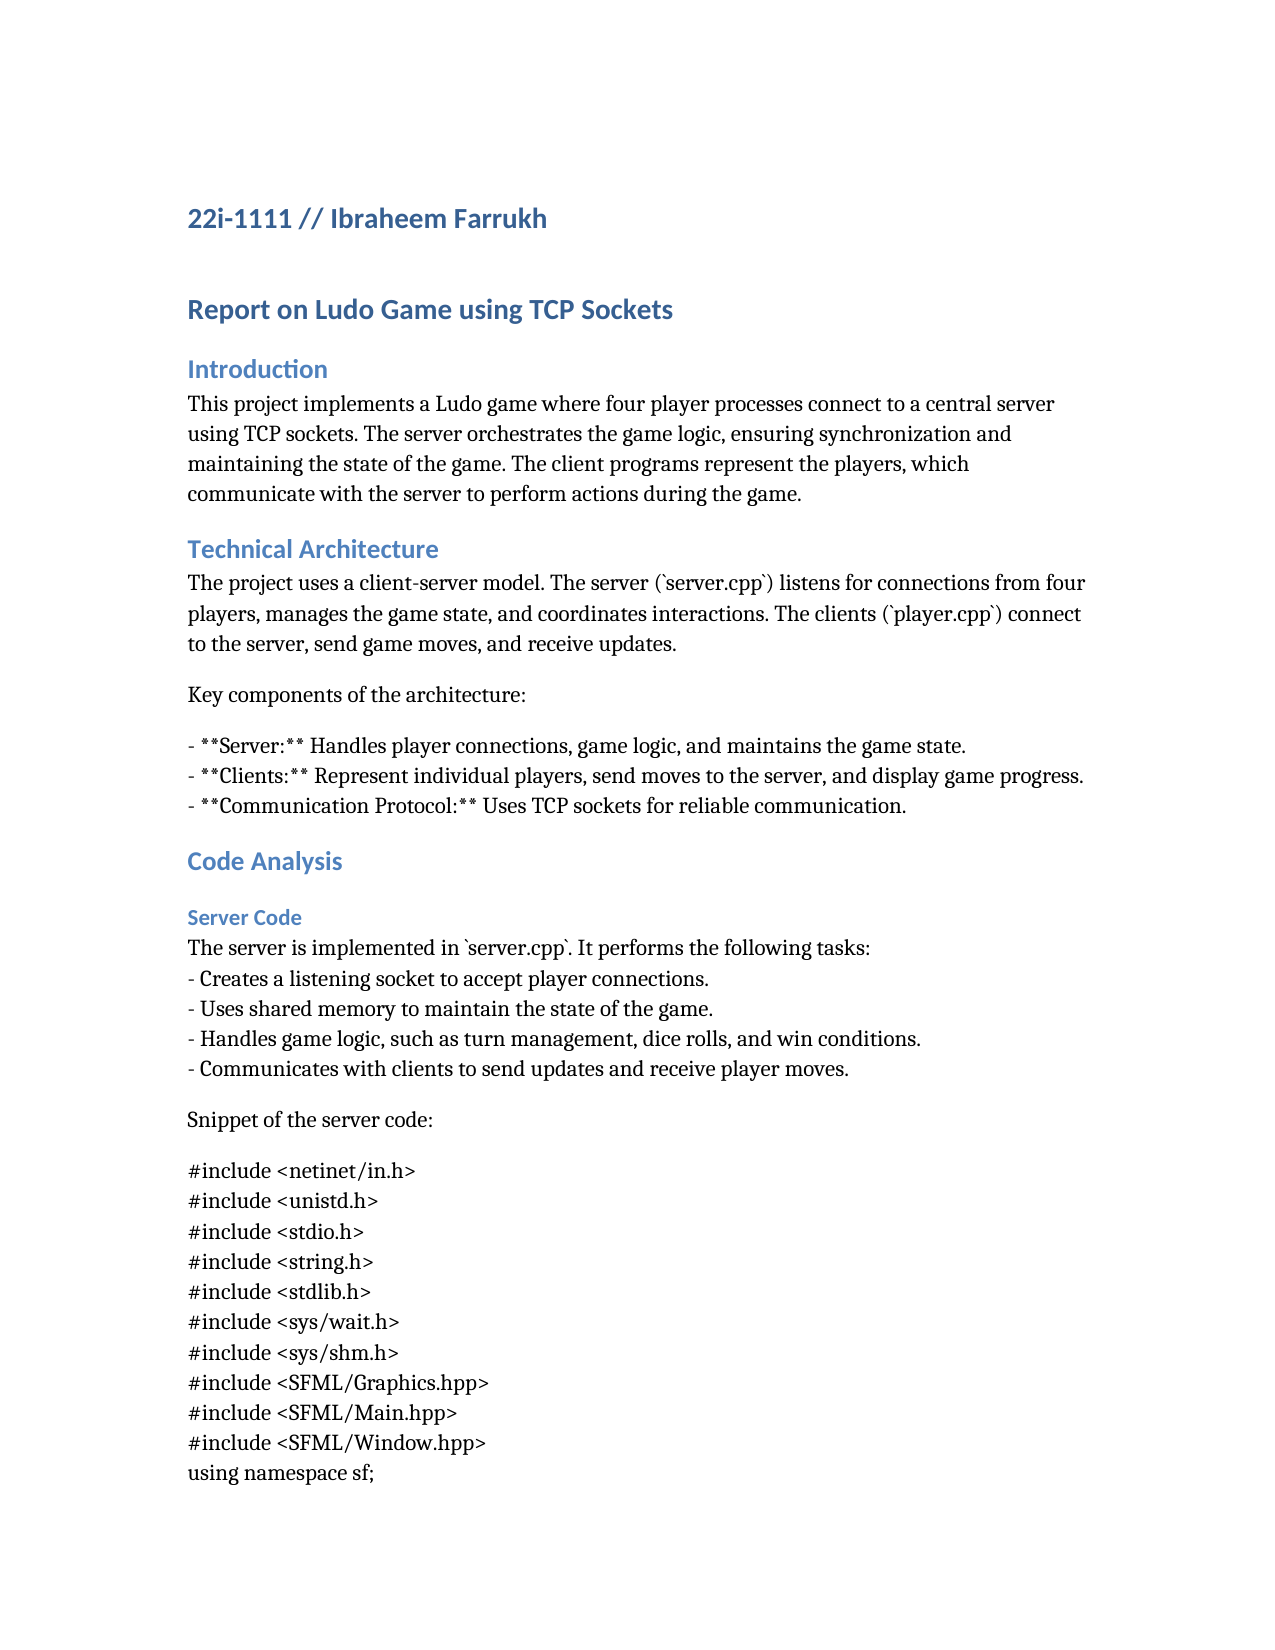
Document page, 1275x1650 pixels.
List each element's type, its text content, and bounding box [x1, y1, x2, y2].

text #include <netinet/in.h> #include <unistd.h> #include <stdio.h> #include <string.h> #include <stdlib.h> #include <sys/wait.h> #include <sys/shm.h> #include <SFML/Graphics.hpp> #include <SFML/Main.hpp> #include <SFML/Window.hpp> using namespace sf; [187, 1158, 1087, 1486]
text The project uses a client-server model. The server (`server.cpp`) listens for connections from four players, manages the game state, and coordinates interactions. The clients (`player.cpp`) connect to the server, send game moves, and receive updates. [187, 570, 1087, 657]
subtitle Code Analysis [187, 844, 1087, 877]
subtitle Report on Ludo Game using TCP Sockets [187, 291, 1087, 327]
text Key components of the architecture: [187, 682, 1087, 708]
text - **Server:** Handles player connections, game logic, and maintains the game state. - **Clients:** Represent individual players, send moves to the server, and display game progress. - **Communication Protocol:** Uses TCP sockets for reliable communication. [187, 733, 1087, 819]
text Snippet of the server code: [187, 1107, 1087, 1133]
text This project implements a Ludo game where four player processes connect to a central server using TCP sockets. The server orchestrates the game logic, ensuring synchronization and maintaining the state of the game. The client programs represent the players, which communicate with the server to perform actions during the game. [187, 391, 1087, 508]
subtitle Introduction [187, 353, 1087, 386]
subtitle 22i-1111 // Ibraheem Farrukh [187, 200, 1087, 236]
text The server is implemented in `server.cpp`. It performs the following tasks: - Creates a listening socket to accept player connections. - Uses shared memory to maintain the state of the game. - Handles game logic, such as turn management, dice rolls, and win conditions. - Communicates with clients to send updates and receive player moves. [187, 935, 1087, 1082]
subtitle Server Code [187, 903, 1087, 931]
subtitle Technical Architecture [187, 532, 1087, 565]
